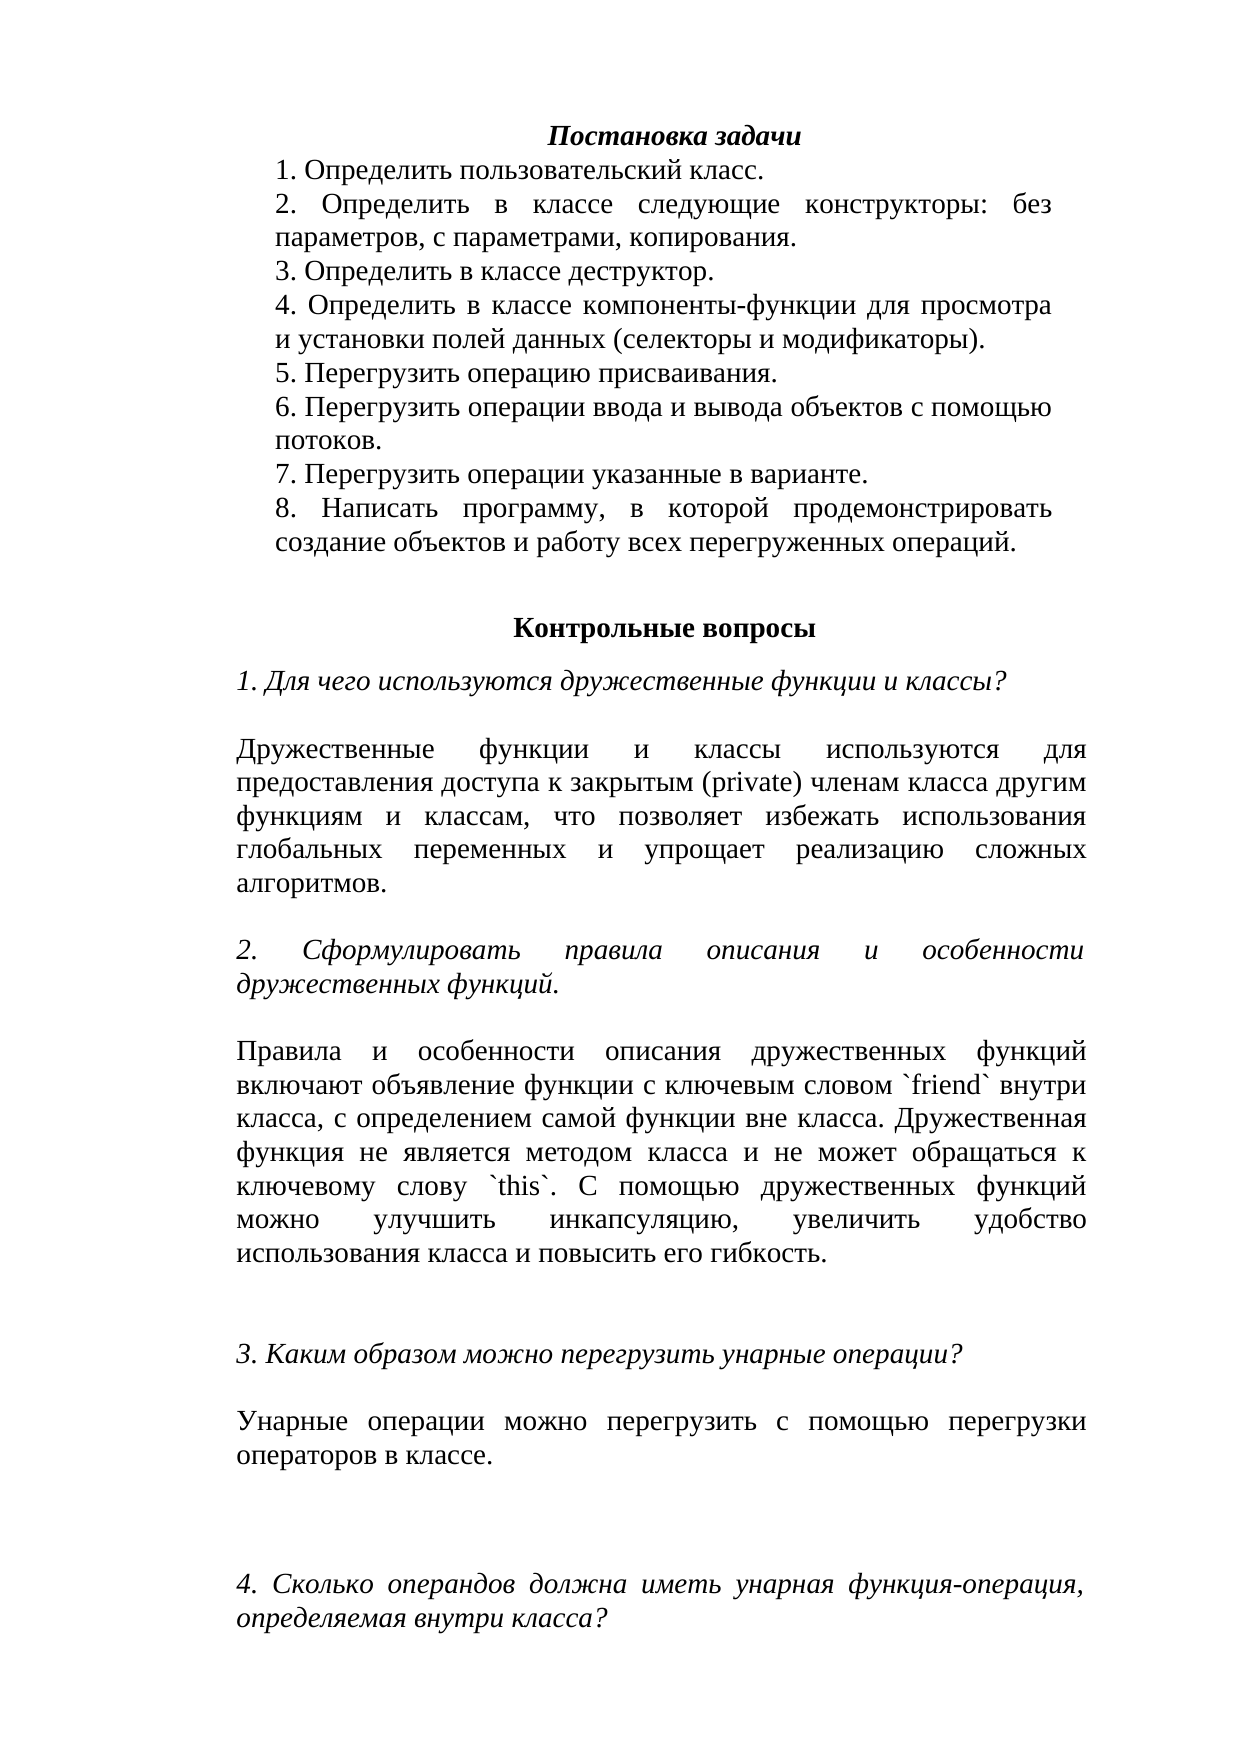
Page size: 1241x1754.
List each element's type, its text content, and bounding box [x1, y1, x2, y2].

text 4. Сколько операндов должна иметь унарная функция-операция, определяемая внутри класса? [236, 1566, 1087, 1633]
text 3. Определить в классе деструктор. [275, 253, 1052, 287]
text Контрольные вопросы [177, 610, 1152, 644]
text 6. Перегрузить операции ввода и вывода объектов с помощью потоков. [275, 389, 1052, 456]
text 3. Каким образом можно перегрузить унарные операции? [236, 1336, 1087, 1369]
text 1. Для чего используются дружественные функции и классы? [236, 663, 1087, 697]
subtitle Постановка задачи [200, 118, 1152, 152]
text Дружественные функции и классы используются для предоставления доступа к закрытым (private) членам класса другим функциям и классам, что позволяет избежать использования глобальных переменных и упрощает реализацию сложных алгоритмов. [236, 731, 1087, 898]
text Унарные операции можно перегрузить с помощью перегрузки операторов в классе. [236, 1403, 1087, 1471]
text 2. Определить в классе следующие конструкторы: без параметров, с параметрами, копирования. [275, 186, 1052, 253]
text 7. Перегрузить операции указанные в варианте. [275, 456, 1052, 490]
text 4. Определить в классе компоненты-функции для просмотра и установки полей данных (селекторы и модификаторы). [275, 287, 1052, 354]
text 8. Написать программу, в которой продемонстрировать создание объектов и работу всех перегруженных операций. [275, 490, 1052, 557]
text 1. Определить пользовательский класс. [275, 152, 1052, 186]
text 2. Сформулировать правила описания и особенности дружественных функций. [236, 932, 1087, 999]
text Правила и особенности описания дружественных функций включают объявление функции с ключевым словом `friend` внутри класса, с определением самой функции вне класса. Дружественная функция не является методом класса и не может обращаться к ключевому слову `this`. С помощью дружественных функций можно улучшить инкапсуляцию, увеличить удобство использования класса и повысить его гибкость. [236, 1033, 1087, 1268]
text 5. Перегрузить операцию присваивания. [275, 355, 1052, 388]
